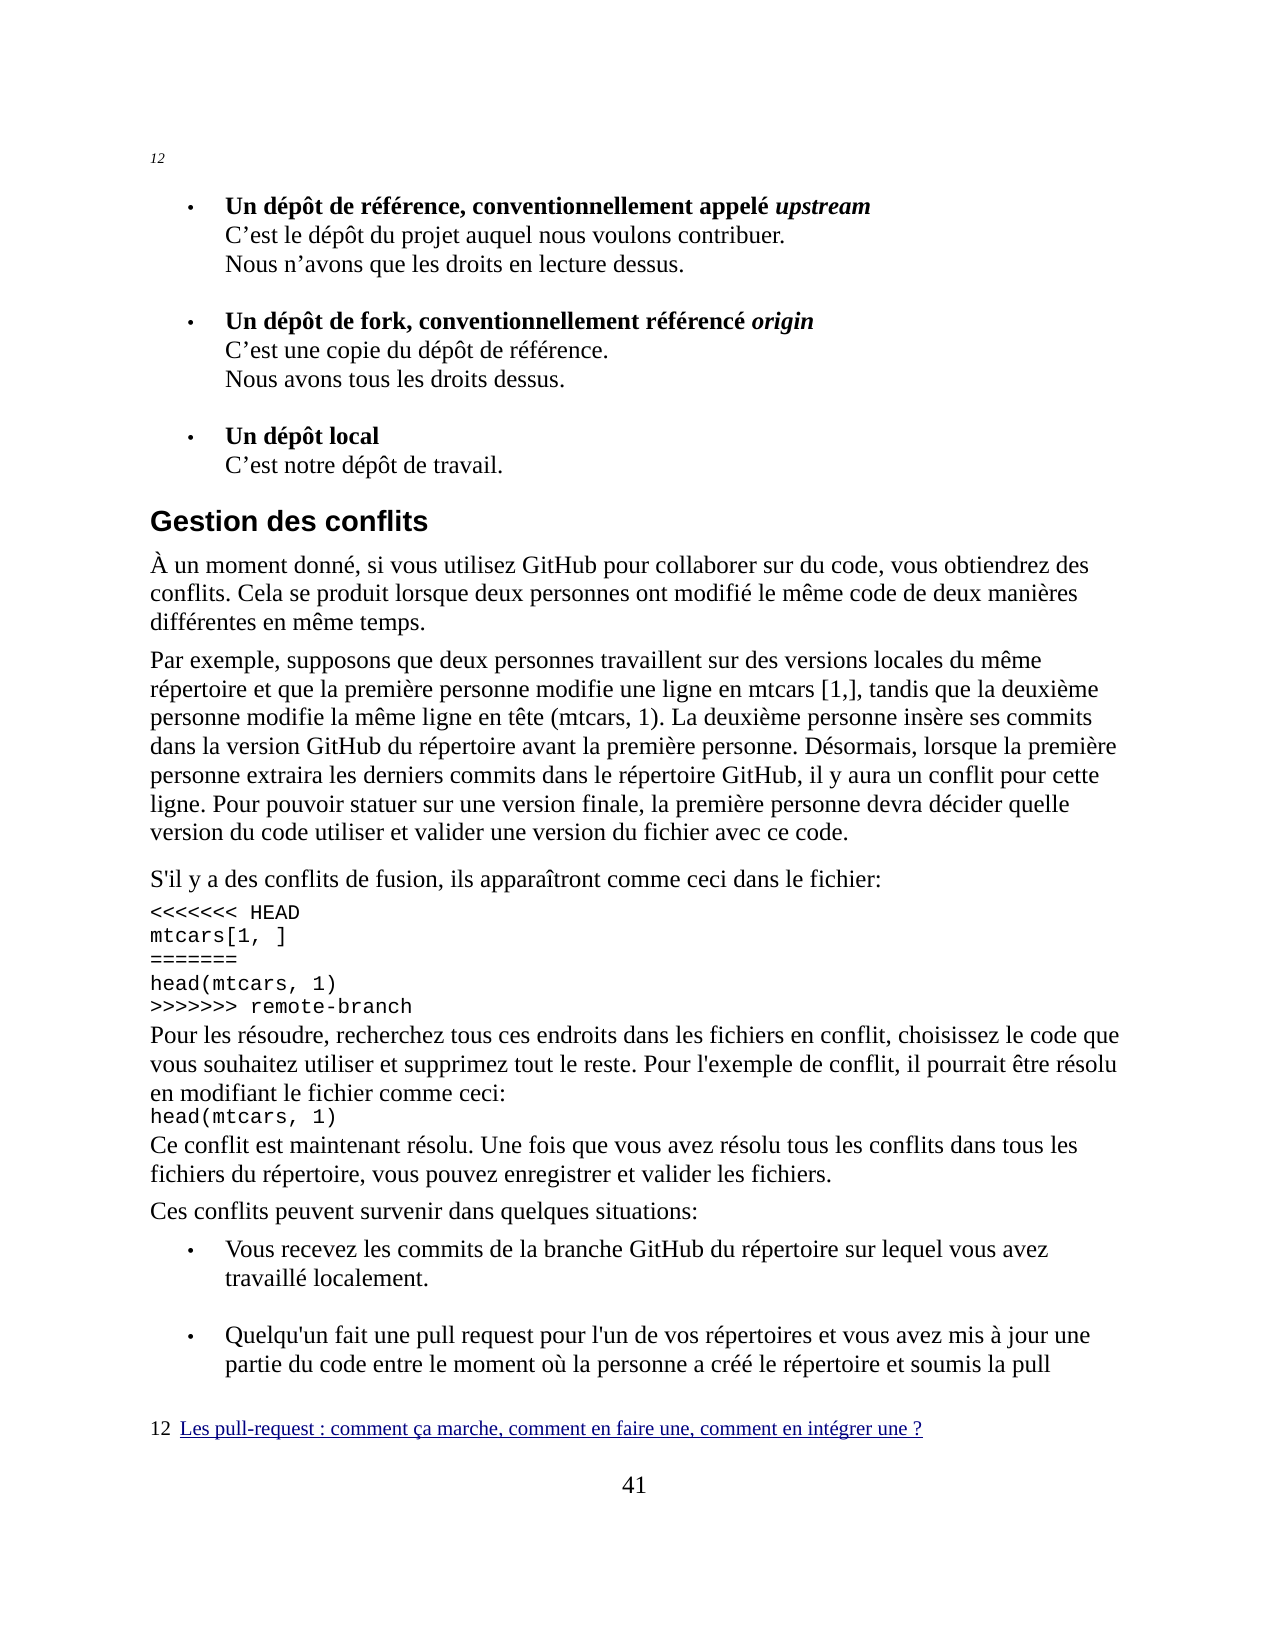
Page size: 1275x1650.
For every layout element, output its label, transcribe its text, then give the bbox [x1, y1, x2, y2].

text À un moment donné, si vous utilisez GitHub pour collaborer sur du code, vous obtiendrez des conflits. Cela se produit lorsque deux personnes ont modifié le même code de deux manières différentes en même temps. [150, 550, 1125, 636]
text Pour les résoudre, recherchez tous ces endroits dans les fichiers en conflit, choisissez le code que vous souhaitez utiliser et supprimez tout le reste. Pour l'exemple de conflit, il pourrait être résolu en modifiant le fichier comme ceci: [150, 1020, 1125, 1106]
list Vous recevez les commits de la branche GitHub du répertoire sur lequel vous avez travaillé localement. [187, 1234, 1125, 1320]
list Un dépôt local C’est notre dépôt de travail. [187, 421, 1125, 479]
text ======= [150, 949, 1125, 973]
text >>>>>>> remote-branch [150, 996, 1125, 1020]
text Par exemple, supposons que deux personnes travaillent sur des versions locales du même répertoire et que la première personne modifie une ligne en mtcars [1,], tandis que la deuxième personne modifie la même ligne en tête (mtcars, 1). La deuxième personne insère ses commits dans la version GitHub du répertoire avant la première personne. Désormais, lorsque la première personne extraira les derniers commits dans le répertoire GitHub, il y aura un conflit pour cette ligne. Pour pouvoir statuer sur une version finale, la première personne devra décider quelle version du code utiliser et valider une version du fichier avec ce code. [150, 645, 1125, 846]
text mtcars[1, ] [150, 926, 1125, 949]
list Un dépôt de fork, conventionnellement référencé origin C’est une copie du dépôt de référence. Nous avons tous les droits dessus. [187, 306, 1125, 421]
text head(mtcars, 1) [150, 1106, 1125, 1130]
text Les pull-request : comment ça marche, comment en faire une, comment en intégrer une ? [150, 1416, 1125, 1440]
subtitle Gestion des conflits [150, 504, 1125, 537]
text Ce conflit est maintenant résolu. Une fois que vous avez résolu tous les conflits dans tous les fichiers du répertoire, vous pouvez enregistrer et valider les fichiers. [150, 1130, 1125, 1187]
text <<<<<<< HEAD [150, 902, 1125, 926]
list Quelqu'un fait une pull request pour l'un de vos répertoires et vous avez mis à jour une partie du code entre le moment où la personne a créé le répertoire et soumis la pull [187, 1320, 1125, 1378]
list Un dépôt de référence, conventionnellement appelé upstream C’est le dépôt du projet auquel nous voulons contribuer. Nous n’avons que les droits en lecture dessus. [187, 191, 1125, 306]
text Ces conflits peuvent survenir dans quelques situations: [150, 1196, 1125, 1225]
text head(mtcars, 1) [150, 973, 1125, 996]
text S'il y a des conflits de fusion, ils apparaîtront comme ceci dans le fichier: [150, 864, 1125, 893]
